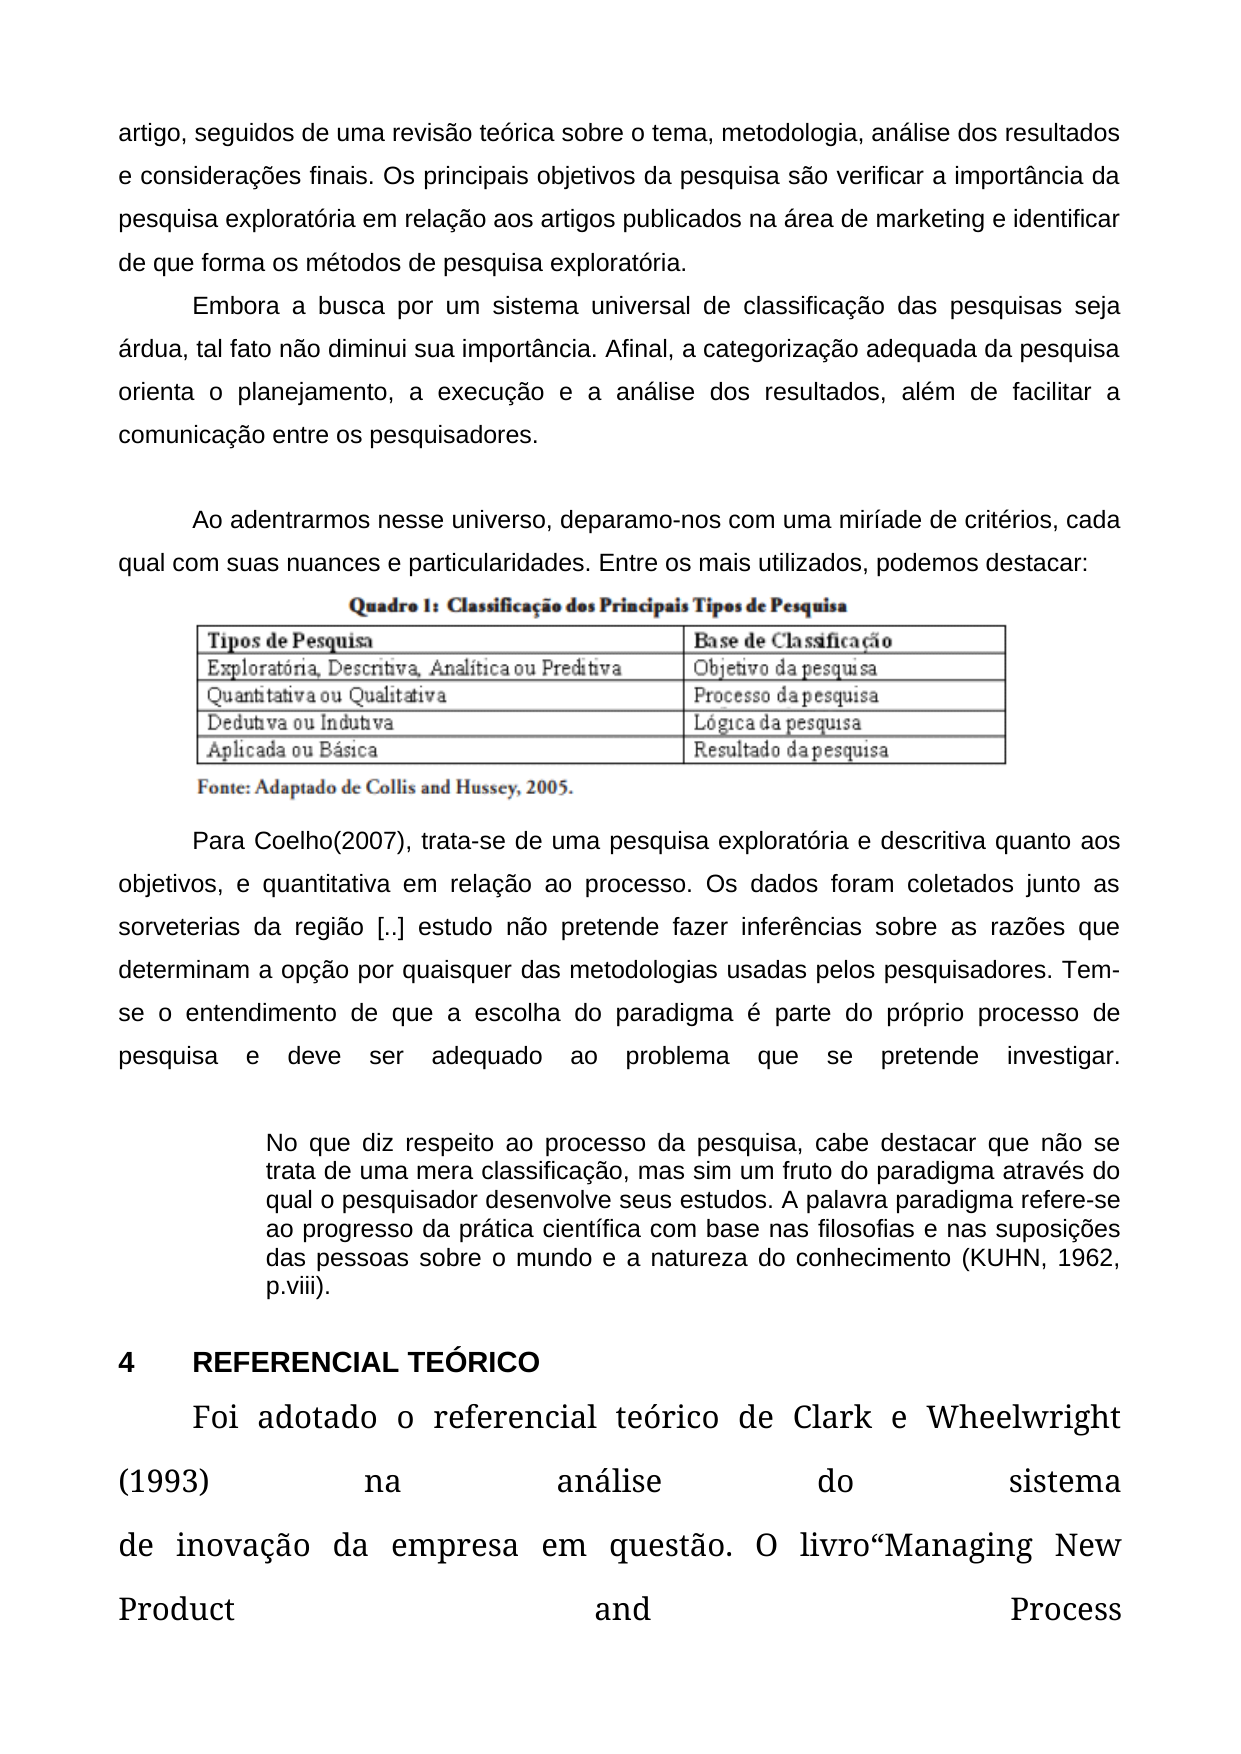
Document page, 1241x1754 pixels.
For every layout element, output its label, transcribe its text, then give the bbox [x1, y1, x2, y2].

text No que diz respeito ao processo da pesquisa, cabe destacar que não se trata de uma mera classificação, mas sim um fruto do paradigma através do qual o pesquisador desenvolve seus estudos. A palavra paradigma refere-se ao progresso da prática científica com base nas filosofias e nas suposições das pessoas sobre o mundo e a natureza do conhecimento (KUHN, 1962, p.viii). [266, 1127, 1122, 1300]
text artigo, seguidos de uma revisão teórica sobre o tema, metodologia, análise dos resultados e considerações finais. Os principais objetivos da pesquisa são verificar a importância da pesquisa exploratória em relação aos artigos publicados na área de marketing e identificar de que forma os métodos de pesquisa exploratória. [118, 118, 1122, 276]
text Para Coelho(2007), trata-se de uma pesquisa exploratória e descritiva quanto aos objetivos, e quantitativa em relação ao processo. Os dados foram coletados junto as sorveterias da região [..] estudo não pretende fazer inferências sobre as razões que determinam a opção por quaisquer das metodologias usadas pelos pesquisadores. Tem-se o entendimento de que a escolha do paradigma é parte do próprio processo de pesquisa e deve ser adequado ao problema que se pretende investigar. [118, 826, 1122, 1113]
text Foi adotado o referencial teórico de Clark e Wheelwright (1993) na análise do sistema de inovação da empresa em questão. O livro“Managing New Product and Process [118, 1395, 1122, 1629]
text 4 REFERENCIAL TEÓRICO [118, 1345, 1122, 1378]
text Embora a busca por um sistema universal de classificação das pesquisas seja árdua, tal fato não diminui sua importância. Afinal, a categorização adequada da pesquisa orienta o planejamento, a execução e a análise dos resultados, além de facilitar a comunicação entre os pesquisadores. [118, 291, 1122, 449]
text Ao adentrarmos nesse universo, deparamo-nos com uma miríade de critérios, cada qual com suas nuances e particularidades. Entre os mais utilizados, podemos destacar: [118, 505, 1122, 577]
